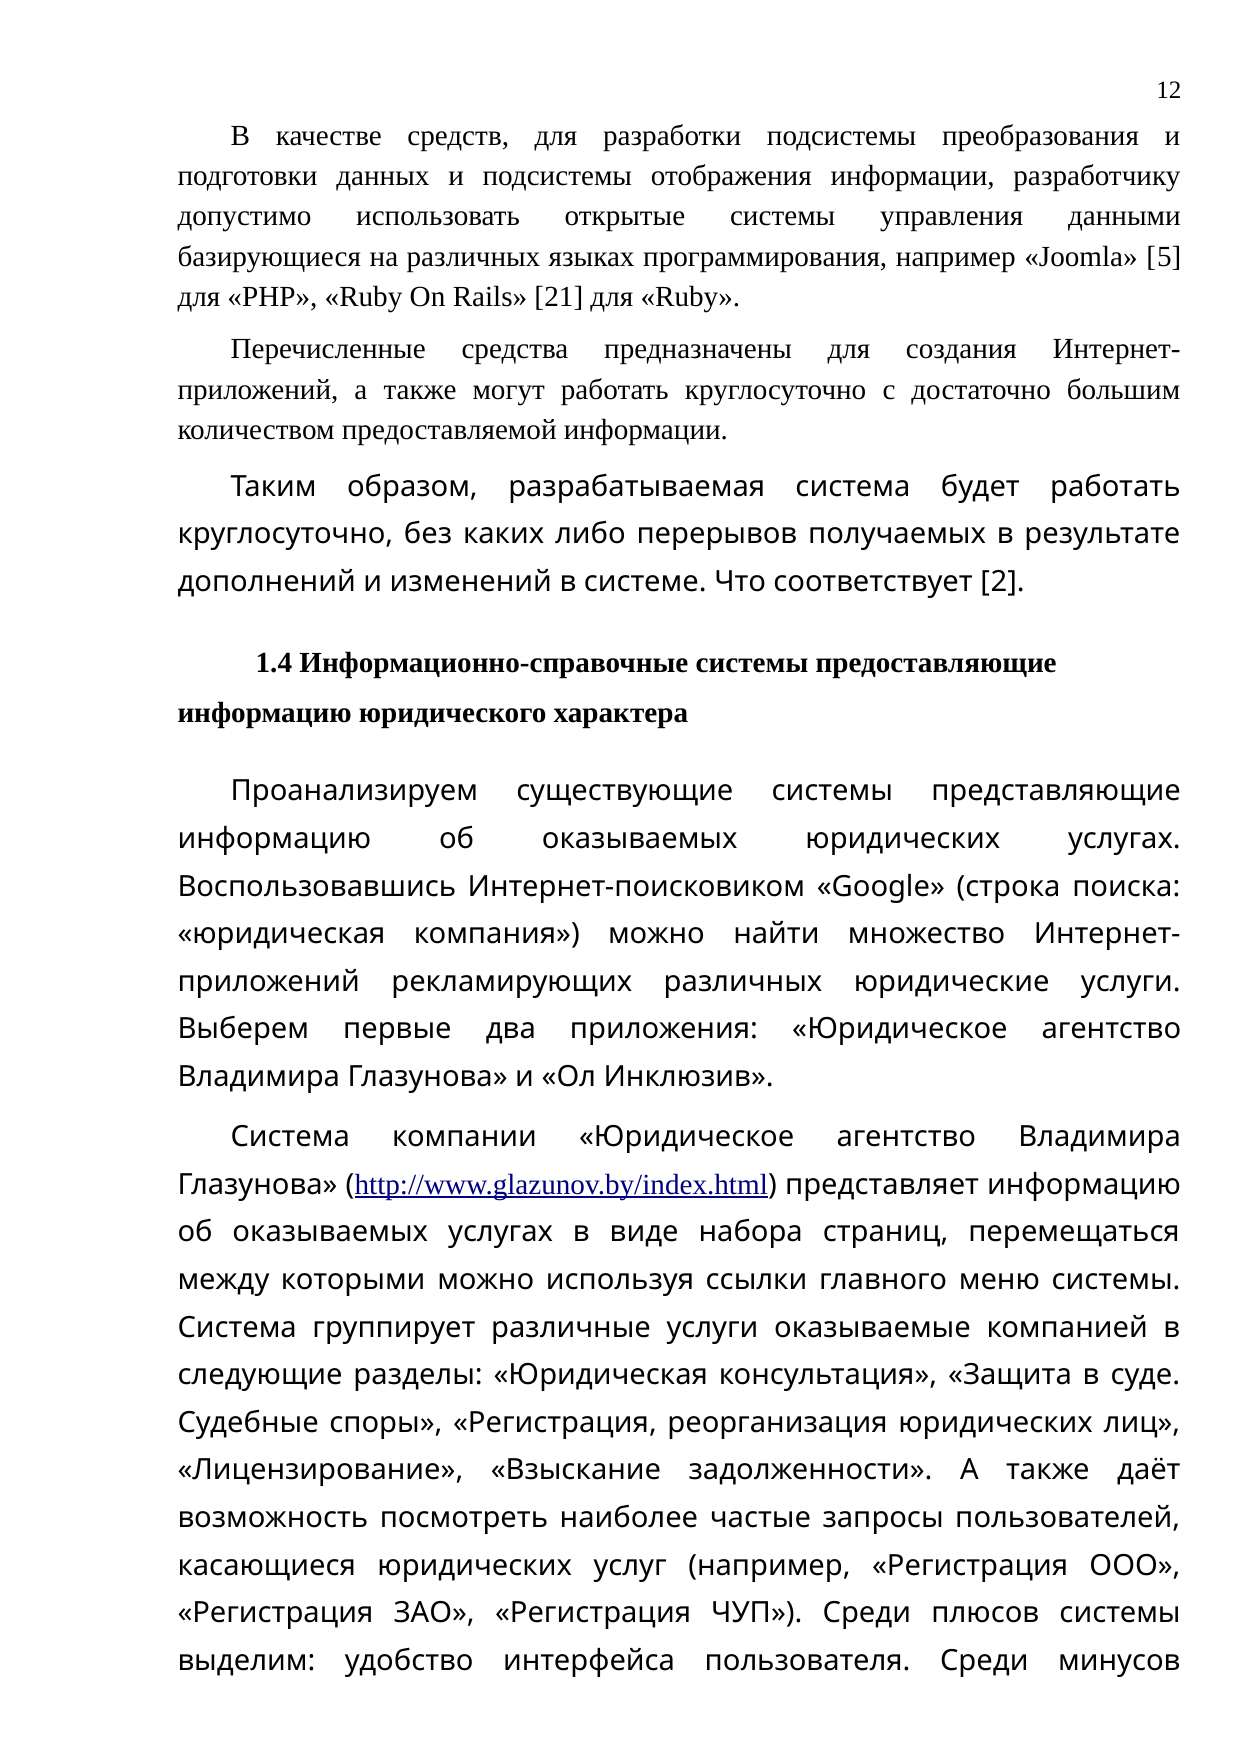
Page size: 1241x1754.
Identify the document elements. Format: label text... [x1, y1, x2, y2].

text В качестве средств, для разработки подсистемы преобразования и подготовки данных и подсистемы отображения информации, разработчику допустимо использовать открытые системы управления данными базирующиеся на различных языках программирования, например «Joomla» [5] для «PHP», «Ruby On Rails» [21] для «Ruby». [177, 118, 1181, 312]
subtitle Информационно-справочные системы предоставляющие информацию юридического характера [177, 645, 1181, 729]
text Таким образом, разрабатываемая система будет работать круглосуточно, без каких либо перерывов получаемых в результате дополнений и изменений в системе. Что соответствует [2]. [177, 465, 1181, 600]
text Перечисленные средства предназначены для создания Интернет-приложений, а также могут работать круглосуточно с достаточно большим количеством предоставляемой информации. [177, 332, 1181, 446]
text Система компании «Юридическое агентство Владимира Глазунова» (http://www.glazunov.by/index.html) представляет информацию об оказываемых услугах в виде набора страниц, перемещаться между которыми можно используя ссылки главного меню системы. Система группирует различные услуги оказываемые компанией в следующие разделы: «Юридическая консультация», «Защита в суде. Судебные споры», «Регистрация, реорганизация юридических лиц», «Лицензирование», «Взыскание задолженности». А также даёт возможность посмотреть наиболее частые запросы пользователей, касающиеся юридических услуг (например, «Регистрация ООО», «Регистрация ЗАО», «Регистрация ЧУП»). Среди плюсов системы выделим: удобство интерфейса пользователя. Среди минусов [177, 1115, 1181, 1679]
text Проанализируем существующие системы представляющие информацию об оказываемых юридических услугах. Воспользовавшись Интернет-поисковиком «Google» (строка поиска: «юридическая компания») можно найти множество Интернет-приложений рекламирующих различных юридические услуги. Выберем первые два приложения: «Юридическое агентство Владимира Глазунова» и «Ол Инклюзив». [177, 770, 1181, 1095]
